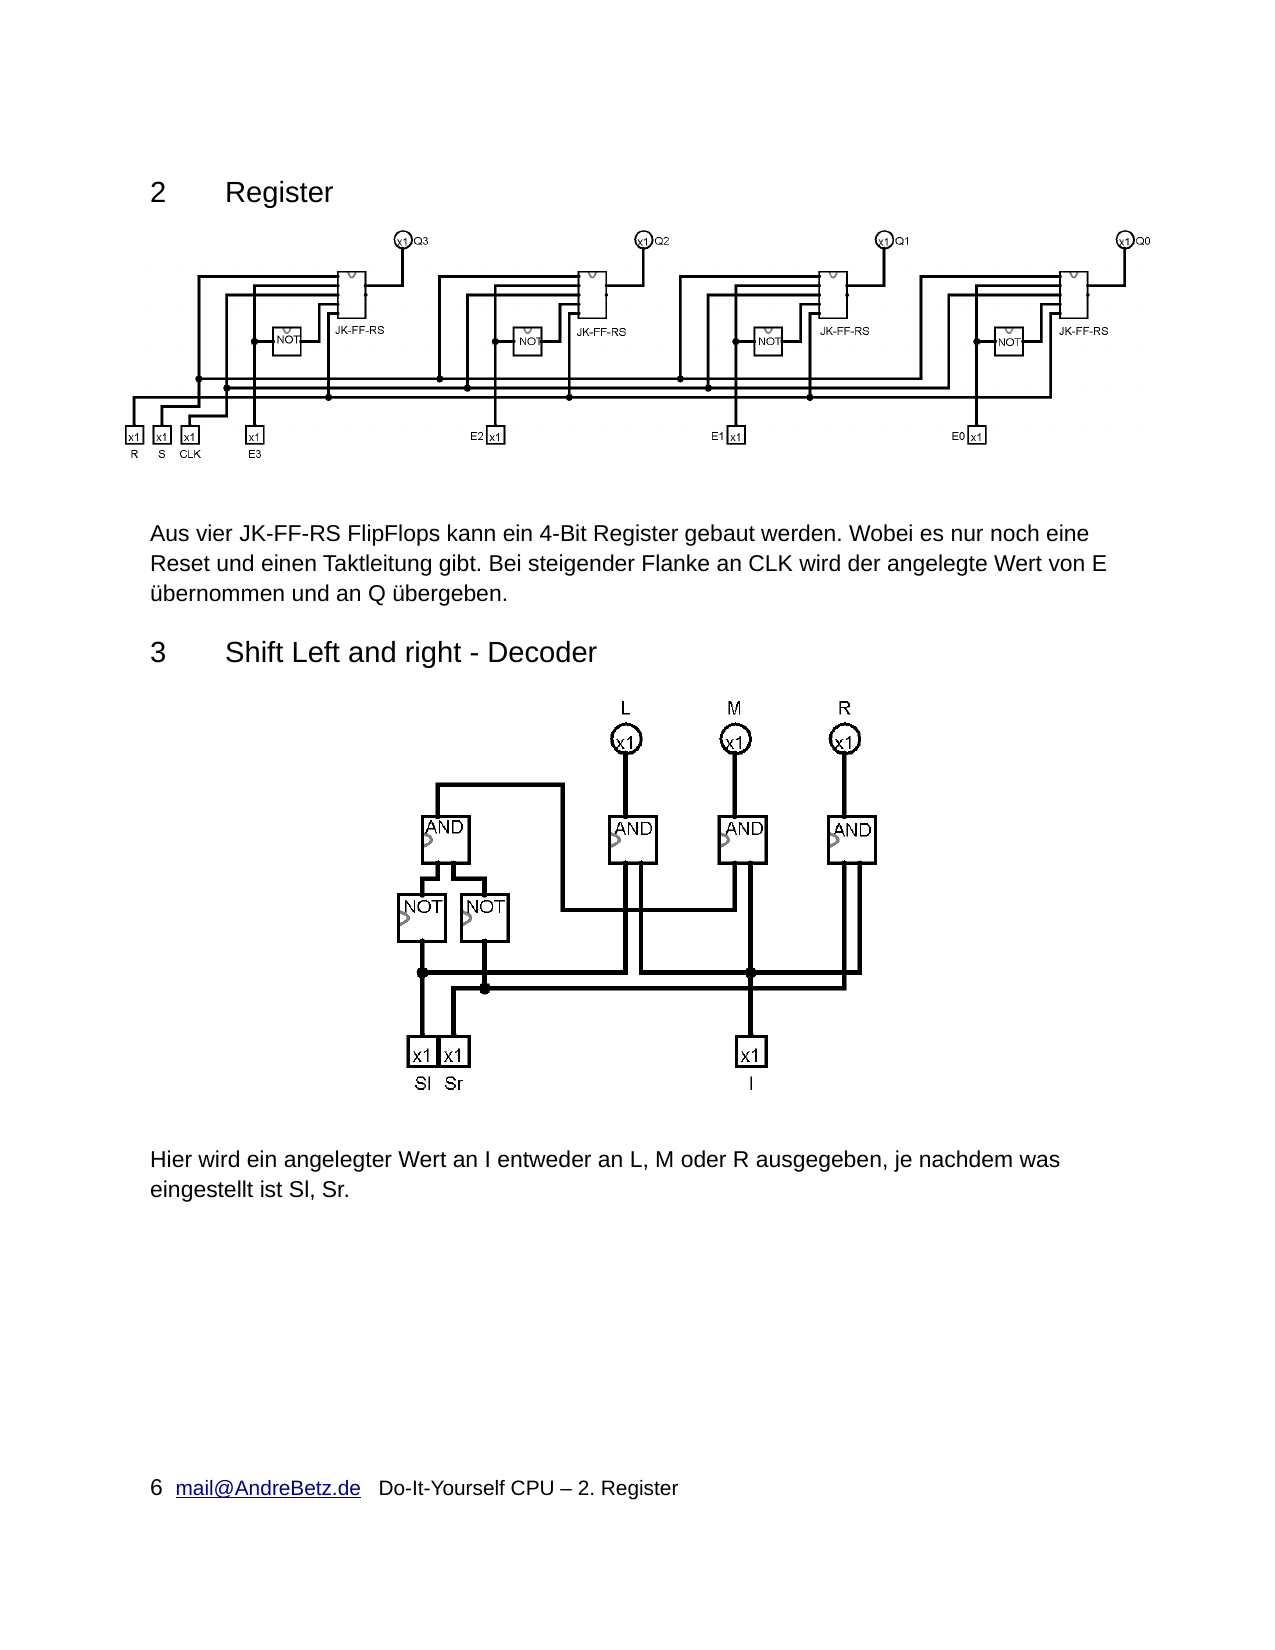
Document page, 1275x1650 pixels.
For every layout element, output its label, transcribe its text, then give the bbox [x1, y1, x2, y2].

text Aus vier JK-FF-RS FlipFlops kann ein 4-Bit Register gebaut werden. Wobei es nur noch eine Reset und einen Taktleitung gibt. Bei steigender Flanke an CLK wird der angelegte Wert von E übernommen und an Q übergeben. [150, 520, 1125, 606]
text Hier wird ein angelegter Wert an I entweder an L, M oder R ausgegeben, je nachdem was eingestellt ist Sl, Sr. [150, 1146, 1125, 1202]
subtitle 3 Shift Left and right - Decoder [150, 635, 1125, 669]
picture [120, 226, 1155, 465]
picture [389, 686, 886, 1102]
subtitle 2 Register [150, 175, 1125, 208]
